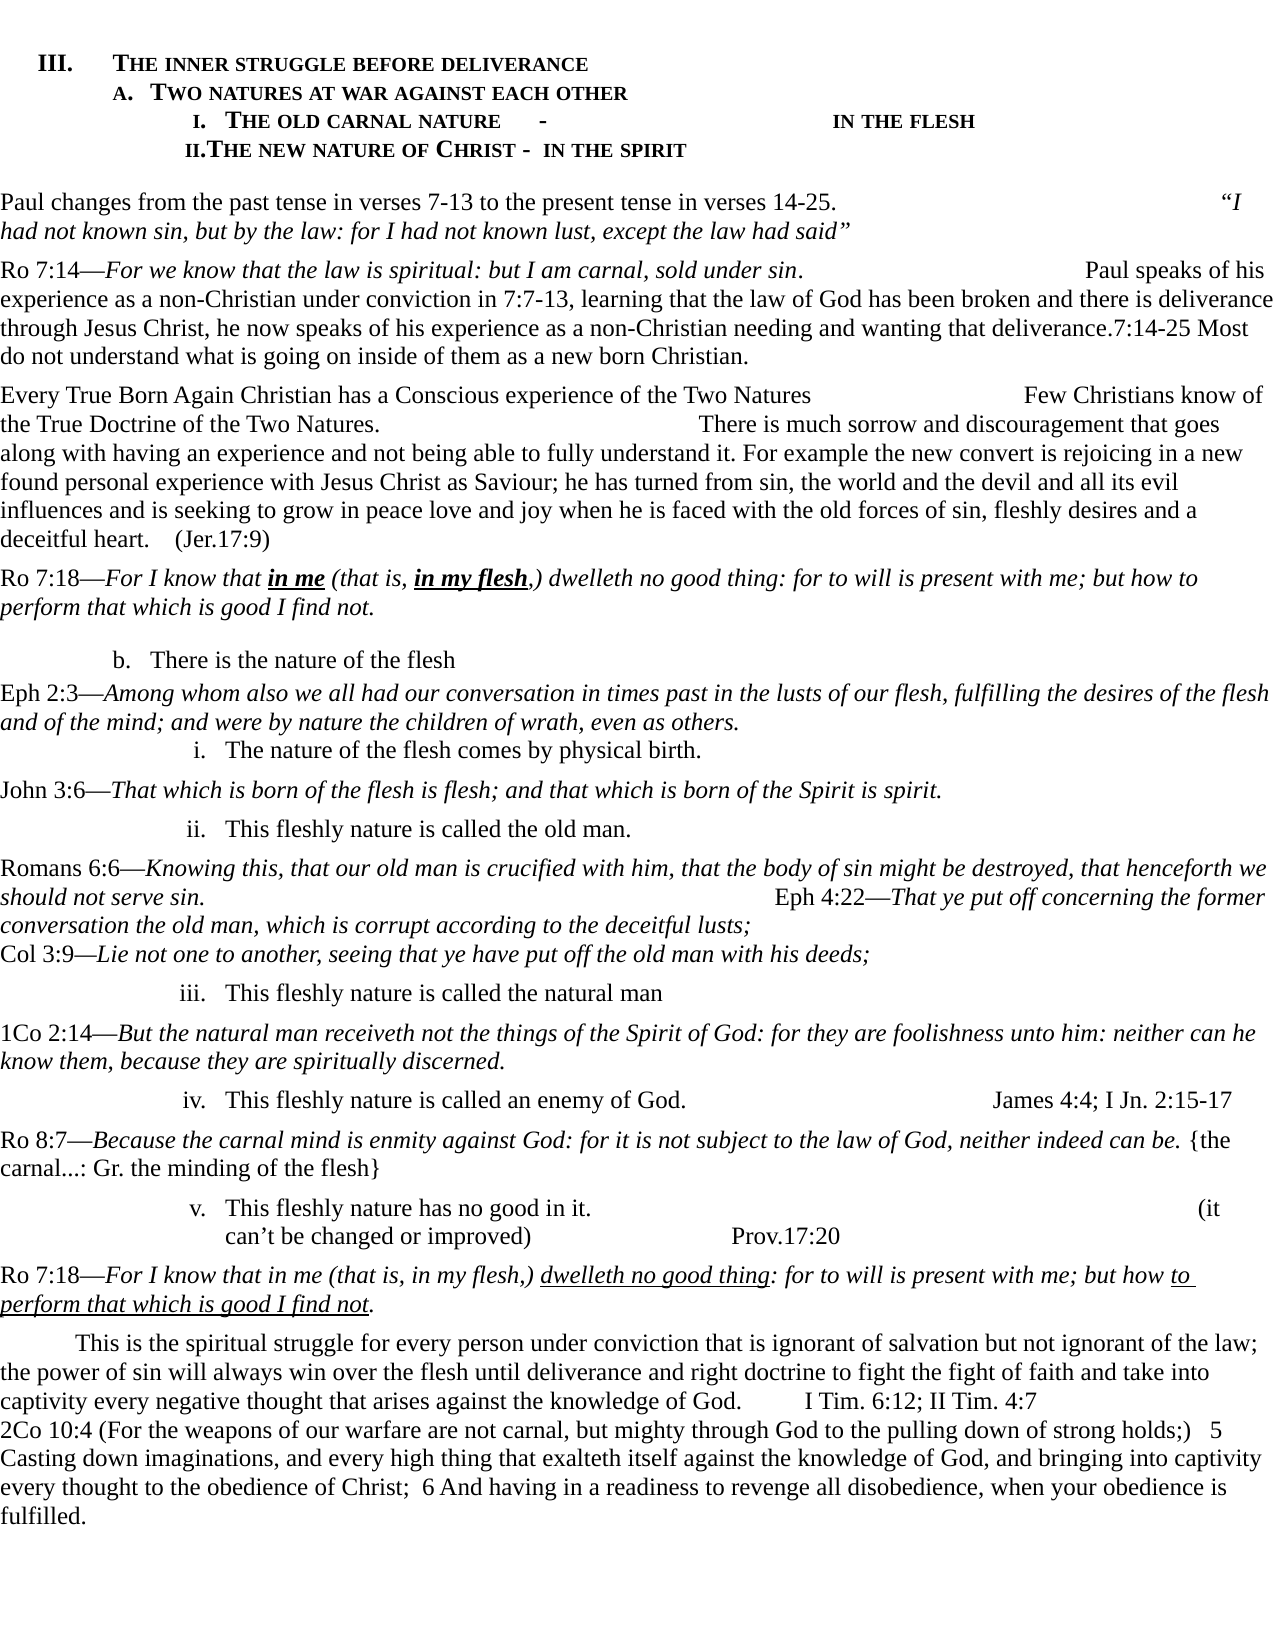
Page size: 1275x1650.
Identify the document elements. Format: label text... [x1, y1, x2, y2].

text Ro 7:18—For I know that in me (that is, in my flesh,) dwelleth no good thing: for to will is present with me; but how to perform that which is good I find not. [0, 1261, 1275, 1318]
text Ro 7:18—For I know that in me (that is, in my flesh,) dwelleth no good thing: for to will is present with me; but how to perform that which is good I find not. [0, 563, 1275, 621]
list Two natures at war against each other [112, 77, 1275, 106]
list The new nature of Christ - in the spirit [206, 134, 1275, 163]
text John 3:6—That which is born of the flesh is flesh; and that which is born of the Spirit is spirit. [0, 775, 1275, 803]
list The old carnal nature - in the flesh [206, 106, 1275, 134]
text This is the spiritual struggle for every person under conviction that is ignorant of salvation but not ignorant of the law; the power of sin will always win over the flesh until deliverance and right doctrine to fight the fight of faith and take into captivity every negative thought that arises against the knowledge of God. I Tim. 6:12; II Tim. 4:7 2Co 10:4 (For the weapons of our warfare are not carnal, but mighty through God to the pulling down of strong holds;) 5 Casting down imaginations, and every high thing that exalteth itself against the knowledge of God, and bringing into captivity every thought to the obedience of Christ; 6 And having in a readiness to revenge all disobedience, when your obedience is fulfilled. [0, 1328, 1275, 1530]
list This fleshly nature is called an enemy of God. James 4:4; I Jn. 2:15-17 [206, 1086, 1275, 1114]
text 1Co 2:14—But the natural man receiveth not the things of the Spirit of God: for they are foolishness unto him: neither can he know them, because they are spiritually discerned. [0, 1018, 1275, 1075]
text Paul changes from the past tense in verses 7-13 to the present tense in verses 14-25. “I had not known sin, but by the law: for I had not known lust, except the law had said” [0, 163, 1275, 245]
text Ro 7:14—For we know that the law is spiritual: but I am carnal, sold under sin. Paul speaks of his experience as a non-Christian under conviction in 7:7-13, learning that the law of God has been broken and there is deliverance through Jesus Christ, he now speaks of his experience as a non-Christian needing and wanting that deliverance.7:14-25 Most do not understand what is going on inside of them as a new born Christian. [0, 255, 1275, 370]
list This fleshly nature is called the old man. [206, 814, 1275, 843]
text Romans 6:6—Knowing this, that our old man is crucified with him, that the body of sin might be destroyed, that henceforth we should not serve sin. Eph 4:22—That ye put off concerning the former conversation the old man, which is corrupt according to the deceitful lusts; Col 3:9—Lie not one to another, seeing that ye have put off the old man with his deeds; [0, 853, 1275, 968]
text Ro 8:7—Because the carnal mind is enmity against God: for it is not subject to the law of God, neither indeed can be. {the carnal...: Gr. the minding of the flesh} [0, 1125, 1275, 1182]
list The inner struggle before deliverance [37, 48, 1275, 77]
list There is the nature of the flesh [112, 645, 1275, 674]
text Every True Born Again Christian has a Conscious experience of the Two Natures Few Christians know of the True Doctrine of the Two Natures. There is much sorrow and discouragement that goes along with having an experience and not being able to fully understand it. For example the new convert is rejoicing in a new found personal experience with Jesus Christ as Saviour; he has turned from sin, the world and the devil and all its evil influences and is seeking to grow in peace love and joy when he is faced with the old forces of sin, fleshly desires and a deceitful heart. (Jer.17:9) [0, 381, 1275, 553]
list This fleshly nature is called the natural man [206, 978, 1275, 1007]
text Eph 2:3—Among whom also we all had our conversation in times past in the lusts of our flesh, fulfilling the desires of the flesh and of the mind; and were by nature the children of wrath, even as others. [0, 678, 1275, 736]
list This fleshly nature has no good in it. (it can’t be changed or improved) Prov.17:20 [206, 1193, 1275, 1250]
list The nature of the flesh comes by physical birth. [206, 736, 1275, 764]
